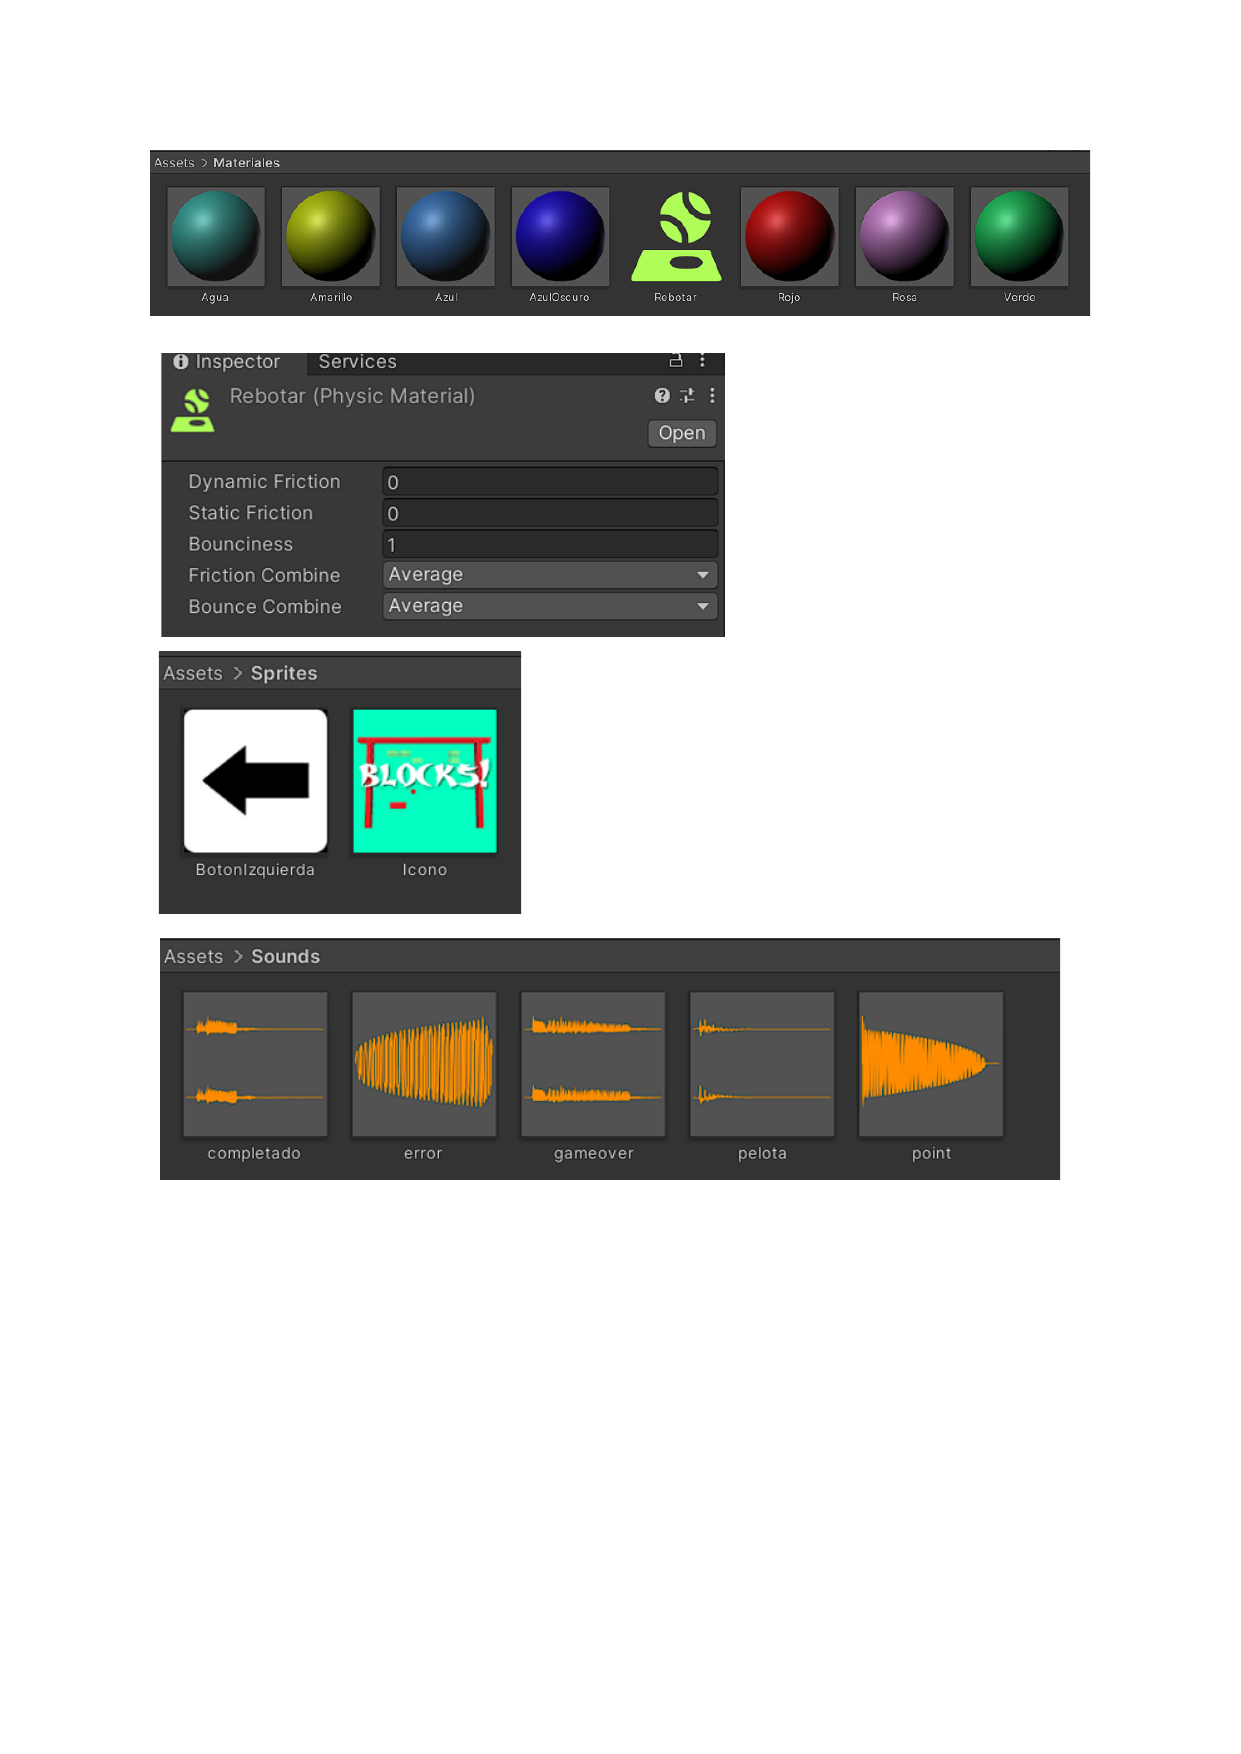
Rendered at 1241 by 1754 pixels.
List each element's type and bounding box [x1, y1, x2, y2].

picture [158, 651, 522, 914]
picture [161, 353, 725, 637]
picture [160, 938, 1061, 1180]
picture [150, 150, 1091, 316]
